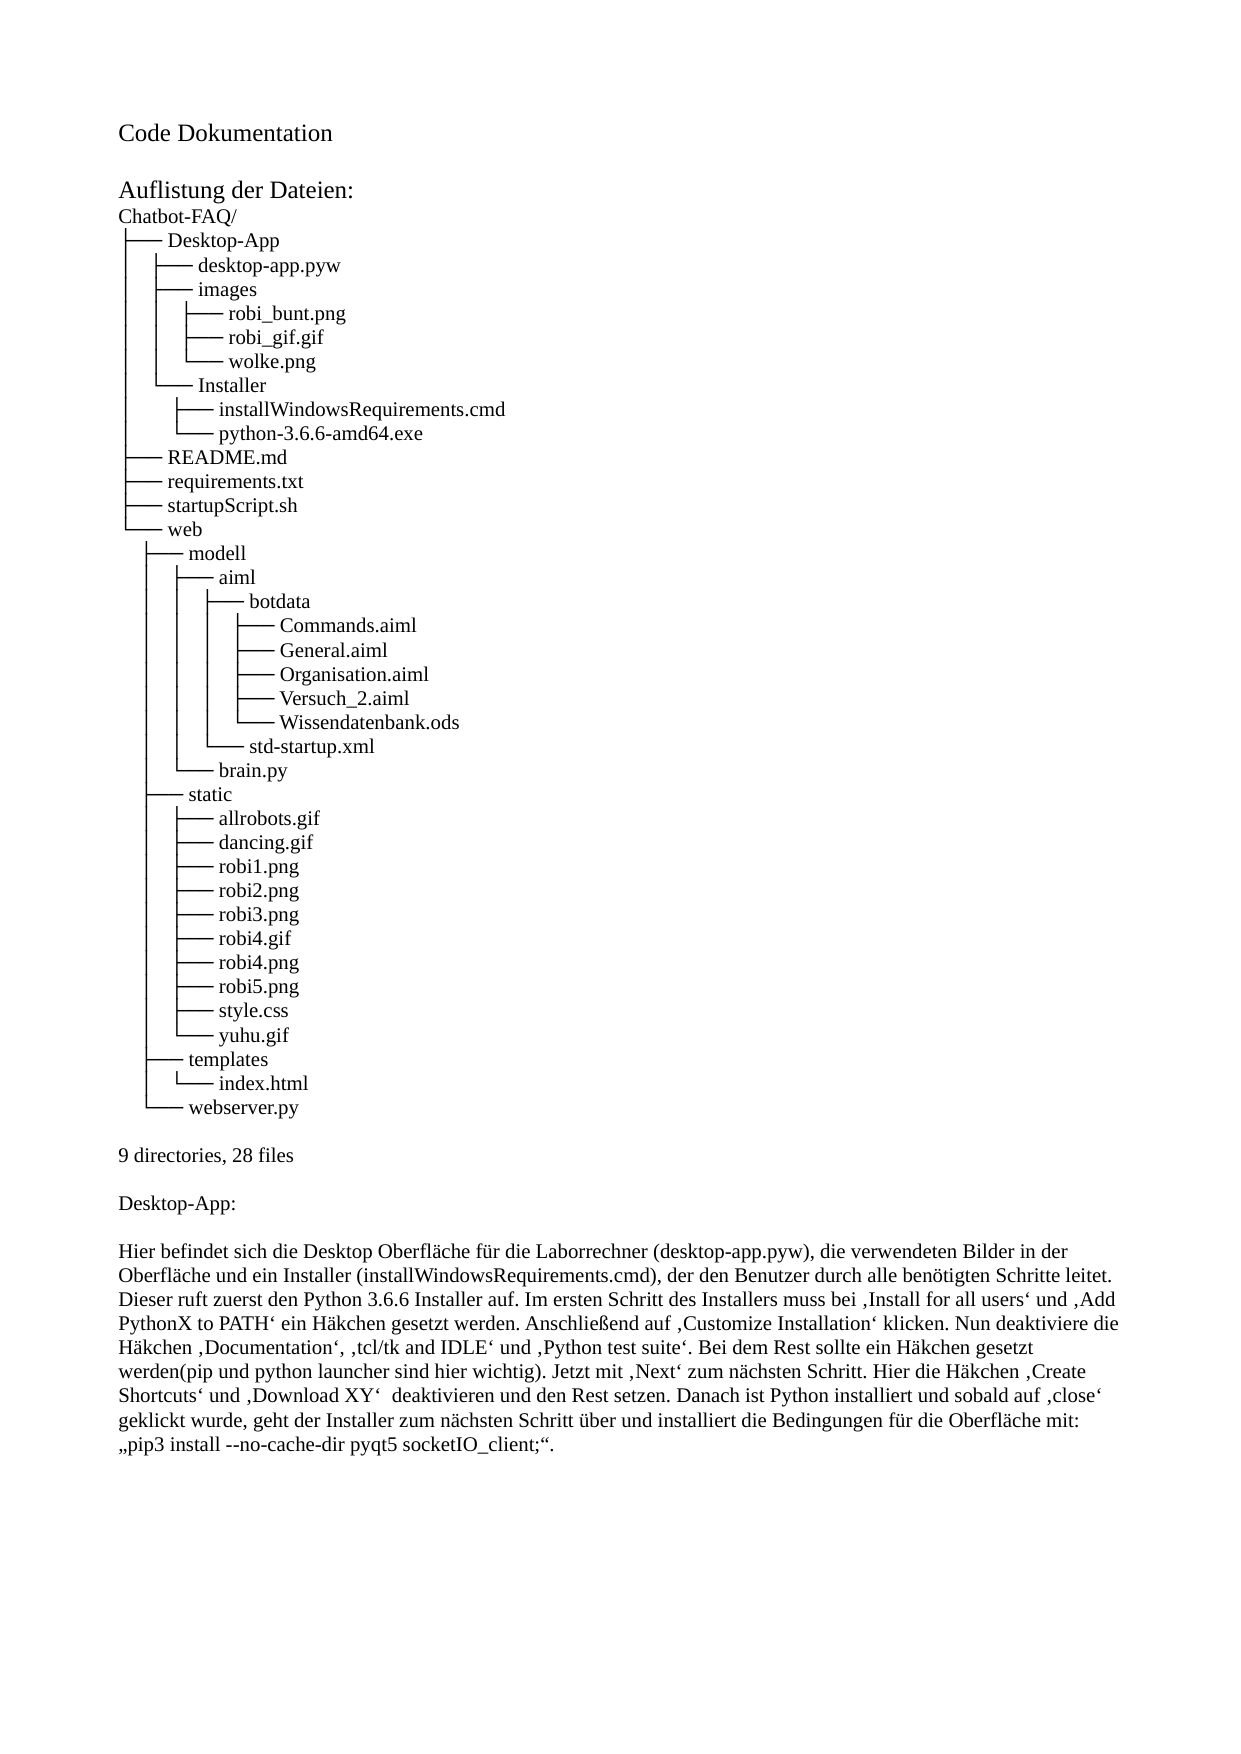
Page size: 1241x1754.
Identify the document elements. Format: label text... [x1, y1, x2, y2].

text │ │ └── std-startup.xml [147, 734, 176, 758]
text ├── modell [147, 541, 1122, 565]
text │ └── brain.py [147, 758, 1122, 782]
text │ ├── robi2.png [177, 878, 1122, 902]
text │ ├── desktop-app.pyw [126, 252, 1122, 277]
text │ │ │ ├── Commands.aiml [147, 613, 176, 637]
text │ │ │ ├── General.aiml [238, 637, 1122, 662]
text │ ├── style.css [118, 998, 146, 1022]
text │ ├── allrobots.gif [147, 806, 176, 830]
text │ ├── robi4.gif [147, 926, 176, 950]
text 9 directories, 28 files [118, 1143, 1122, 1167]
text │ ├── robi4.png [177, 950, 1122, 974]
text │ ├── robi4.png [118, 950, 146, 974]
text │ ├── robi1.png [177, 854, 1122, 878]
text │ │ │ ├── General.aiml [118, 637, 146, 662]
text │ │ │ ├── General.aiml [177, 637, 207, 662]
text │ └── Installer [126, 373, 1122, 397]
text │ │ │ ├── Versuch_2.aiml [147, 686, 176, 710]
text │ │ └── wolke.png [126, 349, 155, 373]
text │ │ │ ├── Organisation.aiml [147, 662, 176, 686]
text │ └── python-3.6.6-amd64.exe [126, 421, 1122, 445]
text ├── modell [118, 541, 146, 565]
text │ ├── robi2.png [118, 878, 146, 902]
text │ │ │ └── Wissendatenbank.ods [118, 710, 146, 734]
text │ ├── dancing.gif [177, 830, 1122, 854]
text │ ├── dancing.gif [118, 830, 146, 854]
text │ │ │ ├── General.aiml [147, 637, 176, 662]
text │ │ ├── robi_gif.gif [126, 325, 155, 349]
text │ ├── robi5.png [118, 974, 146, 998]
text │ │ │ ├── Commands.aiml [177, 613, 207, 637]
text ├── Desktop-App [126, 228, 1122, 252]
text │ │ ├── robi_gif.gif [187, 325, 1122, 349]
text Code Dokumentation [118, 118, 1122, 147]
text ├── requirements.txt [126, 469, 1122, 493]
text │ ├── style.css [177, 998, 1122, 1022]
text ├── templates [147, 1047, 1122, 1071]
text │ ├── aiml [147, 565, 176, 589]
text │ │ │ ├── Commands.aiml [208, 613, 237, 637]
text Auflistung der Dateien: [118, 176, 1122, 204]
text │ │ ├── botdata [208, 589, 1122, 613]
text │ ├── installWindowsRequirements.cmd [126, 397, 176, 421]
text │ │ └── wolke.png [156, 349, 1122, 373]
text Hier befindet sich die Desktop Oberfläche für die Laborrechner (desktop-app.pyw), die verwendeten Bilder in der Oberfläche und ein Installer (installWindowsRequirements.cmd), der den Benutzer durch alle benötigten Schritte leitet. Dieser ruft zuerst den Python 3.6.6 Installer auf. Im ersten Schritt des Installers muss bei ‚Install for all users‘ und ‚Add PythonX to PATH‘ ein Häkchen gesetzt werden. Anschließend auf ‚Customize Installation‘ klicken. Nun deaktiviere die Häkchen ‚Documentation‘, ‚tcl/tk and IDLE‘ und ‚Python test suite‘. Bei dem Rest sollte ein Häkchen gesetzt werden(pip und python launcher sind hier wichtig). Jetzt mit ‚Next‘ zum nächsten Schritt. Hier die Häkchen ‚Create Shortcuts‘ und ‚Download XY‘ deaktivieren und den Rest setzen. Danach ist Python installiert und sobald auf ‚close‘ geklickt wurde, geht der Installer zum nächsten Schritt über und installiert die Bedingungen für die Oberfläche mit: „pip3 install --no-cache-dir pyqt5 socketIO_client;“. [118, 1239, 1122, 1456]
text │ │ │ ├── Organisation.aiml [238, 662, 1122, 686]
text │ │ │ ├── Versuch_2.aiml [177, 686, 207, 710]
text │ ├── robi1.png [118, 854, 146, 878]
text │ │ │ ├── Versuch_2.aiml [118, 686, 146, 710]
text │ │ │ ├── General.aiml [208, 637, 237, 662]
text Chatbot-FAQ/ [118, 204, 1122, 228]
text │ ├── robi3.png [118, 902, 146, 926]
text │ ├── robi4.gif [118, 926, 146, 950]
text │ │ ├── robi_bunt.png [126, 301, 155, 325]
text │ │ │ ├── Organisation.aiml [208, 662, 237, 686]
text │ ├── images [126, 277, 155, 301]
text │ └── index.html [118, 1071, 146, 1095]
text │ │ │ └── Wissendatenbank.ods [177, 710, 207, 734]
text │ ├── installWindowsRequirements.cmd [177, 397, 1122, 421]
text │ │ └── std-startup.xml [118, 734, 146, 758]
text │ ├── style.css [147, 998, 176, 1022]
text │ ├── allrobots.gif [177, 806, 1122, 830]
text │ └── brain.py [118, 758, 146, 782]
text │ │ │ ├── Commands.aiml [238, 613, 1122, 637]
text ├── static [147, 782, 1122, 806]
text │ │ │ ├── Organisation.aiml [177, 662, 207, 686]
text │ ├── robi1.png [147, 854, 176, 878]
text │ ├── robi3.png [147, 902, 176, 926]
text ├── README.md [126, 445, 1122, 469]
text Desktop-App: [118, 1191, 1122, 1215]
text │ │ ├── botdata [147, 589, 176, 613]
text │ │ ├── botdata [118, 589, 146, 613]
text │ │ ├── botdata [177, 589, 207, 613]
text │ │ ├── robi_bunt.png [156, 301, 186, 325]
text └── web [118, 517, 1122, 541]
text │ ├── robi4.png [147, 950, 176, 974]
text │ └── yuhu.gif [118, 1022, 146, 1047]
text │ │ │ ├── Commands.aiml [118, 613, 146, 637]
text │ ├── images [156, 277, 1122, 301]
text ├── static [118, 782, 146, 806]
text │ ├── robi2.png [147, 878, 176, 902]
text │ ├── robi3.png [177, 902, 1122, 926]
text │ ├── aiml [177, 565, 1122, 589]
text └── webserver.py [118, 1095, 1122, 1119]
text ├── templates [118, 1047, 146, 1071]
text │ └── index.html [147, 1071, 1122, 1095]
text │ ├── robi4.gif [177, 926, 1122, 950]
text │ │ │ ├── Organisation.aiml [118, 662, 146, 686]
text │ ├── robi5.png [177, 974, 1122, 998]
text │ │ ├── robi_gif.gif [156, 325, 186, 349]
text │ ├── robi5.png [147, 974, 176, 998]
text │ ├── dancing.gif [147, 830, 176, 854]
text ├── startupScript.sh [126, 493, 1122, 517]
text │ ├── allrobots.gif [118, 806, 146, 830]
text │ │ ├── robi_bunt.png [187, 301, 1122, 325]
text │ │ │ └── Wissendatenbank.ods [208, 710, 1122, 734]
text │ │ └── std-startup.xml [177, 734, 1122, 758]
text │ │ │ ├── Versuch_2.aiml [208, 686, 237, 710]
text │ │ │ ├── Versuch_2.aiml [238, 686, 1122, 710]
text │ │ │ └── Wissendatenbank.ods [147, 710, 176, 734]
text │ └── yuhu.gif [147, 1022, 1122, 1047]
text │ ├── aiml [118, 565, 146, 589]
